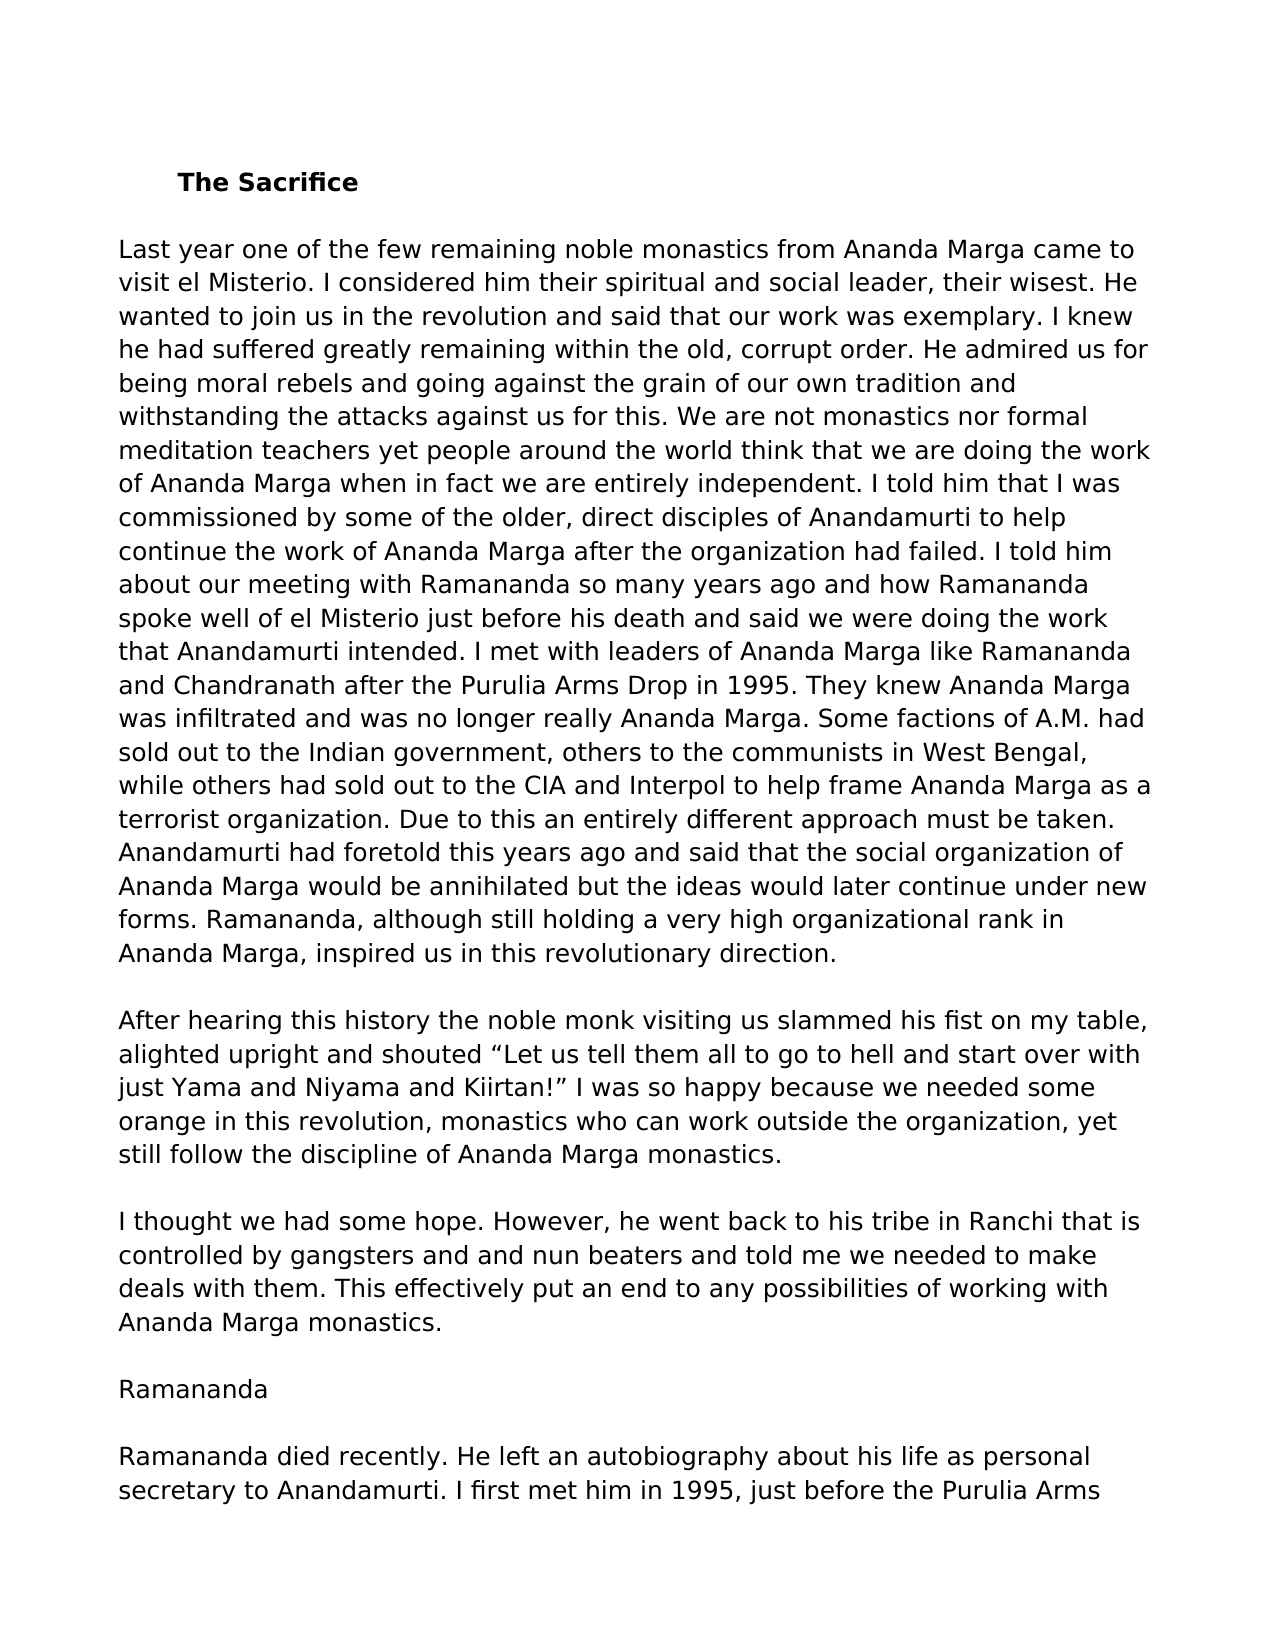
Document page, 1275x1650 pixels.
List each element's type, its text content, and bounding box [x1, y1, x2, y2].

text The Sacrifice Last year one of the few remaining noble monastics from Ananda Marga came to visit el Misterio. I considered him their spiritual and social leader, their wisest. He wanted to join us in the revolution and said that our work was exemplary. I knew he had suffered greatly remaining within the old, corrupt order. He admired us for being moral rebels and going against the grain of our own tradition and withstanding the attacks against us for this. We are not monastics nor formal meditation teachers yet people around the world think that we are doing the work of Ananda Marga when in fact we are entirely independent. I told him that I was commissioned by some of the older, direct disciples of Anandamurti to help continue the work of Ananda Marga after the organization had failed. I told him about our meeting with Ramananda so many years ago and how Ramananda spoke well of el Misterio just before his death and said we were doing the work that Anandamurti intended. I met with leaders of Ananda Marga like Ramananda and Chandranath after the Purulia Arms Drop in 1995. They knew Ananda Marga was infiltrated and was no longer really Ananda Marga. Some factions of A.M. had sold out to the Indian government, others to the communists in West Bengal, while others had sold out to the CIA and Interpol to help frame Ananda Marga as a terrorist organization. Due to this an entirely different approach must be taken. Anandamurti had foretold this years ago and said that the social organization of Ananda Marga would be annihilated but the ideas would later continue under new forms. Ramananda, although still holding a very high organizational rank in Ananda Marga, inspired us in this revolutionary direction. After hearing this history the noble monk visiting us slammed his fist on my table, alighted upright and shouted “Let us tell them all to go to hell and start over with just Yama and Niyama and Kiirtan!” I was so happy because we needed some orange in this revolution, monastics who can work outside the organization, yet still follow the discipline of Ananda Marga monastics. I thought we had some hope. However, he went back to his tribe in Ranchi that is controlled by gangsters and and nun beaters and told me we needed to make deals with them. This effectively put an end to any possibilities of working with Ananda Marga monastics. Ramananda Ramananda died recently. He left an autobiography about his life as personal secretary to Anandamurti. I first met him in 1995, just before the Purulia Arms [118, 168, 1157, 1505]
